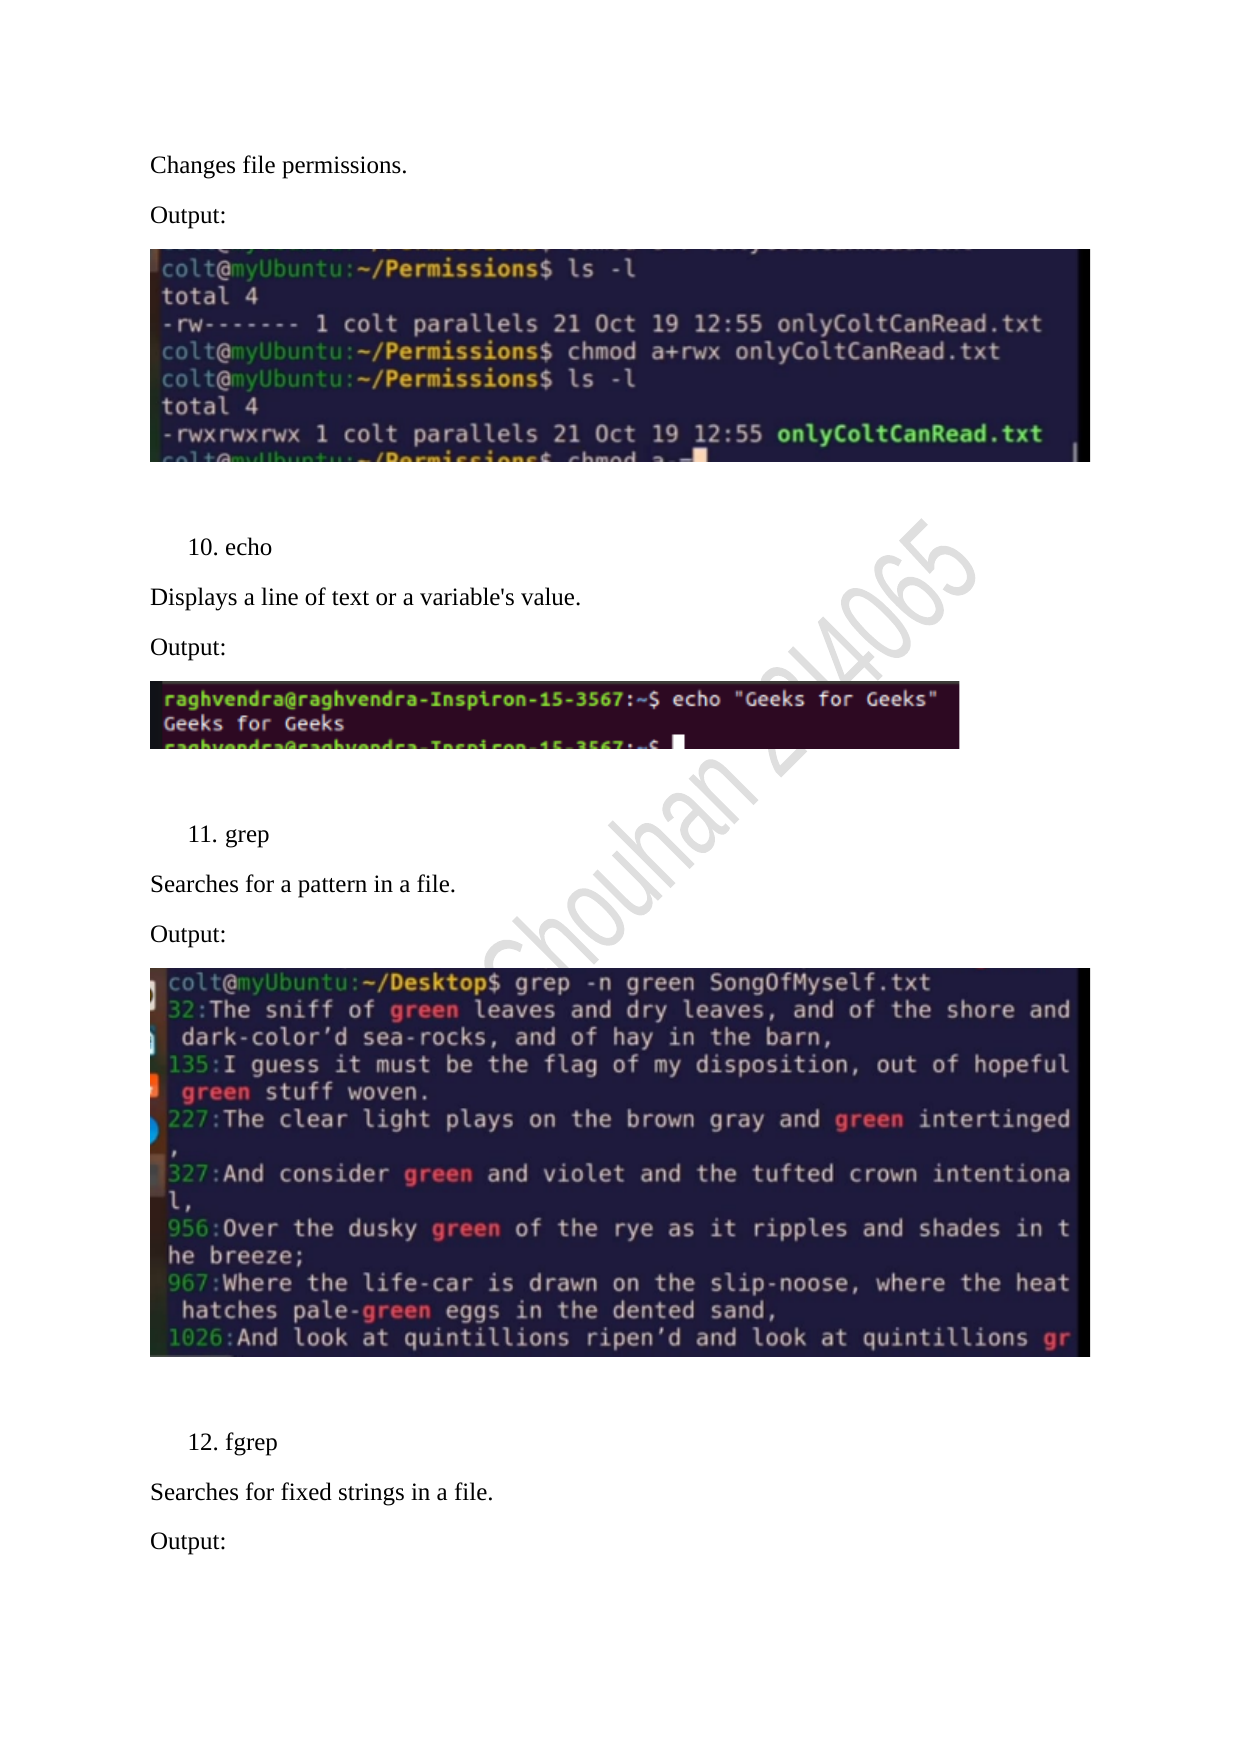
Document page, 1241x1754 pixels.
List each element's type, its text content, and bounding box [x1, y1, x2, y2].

picture [150, 968, 1091, 1357]
list fgrep [187, 1427, 1090, 1456]
text Changes file permissions. [150, 150, 1090, 179]
picture [150, 249, 1091, 462]
text Output: [150, 632, 1090, 661]
text Searches for a pattern in a file. [150, 869, 1090, 898]
text Output: [150, 919, 1090, 948]
text Output: [150, 200, 1090, 228]
list grep [187, 819, 1090, 848]
text Output: [150, 1526, 1090, 1555]
text Searches for fixed strings in a file. [150, 1477, 1090, 1505]
text Displays a line of text or a variable's value. [150, 582, 1090, 611]
picture [150, 681, 960, 749]
list echo [187, 532, 1090, 561]
